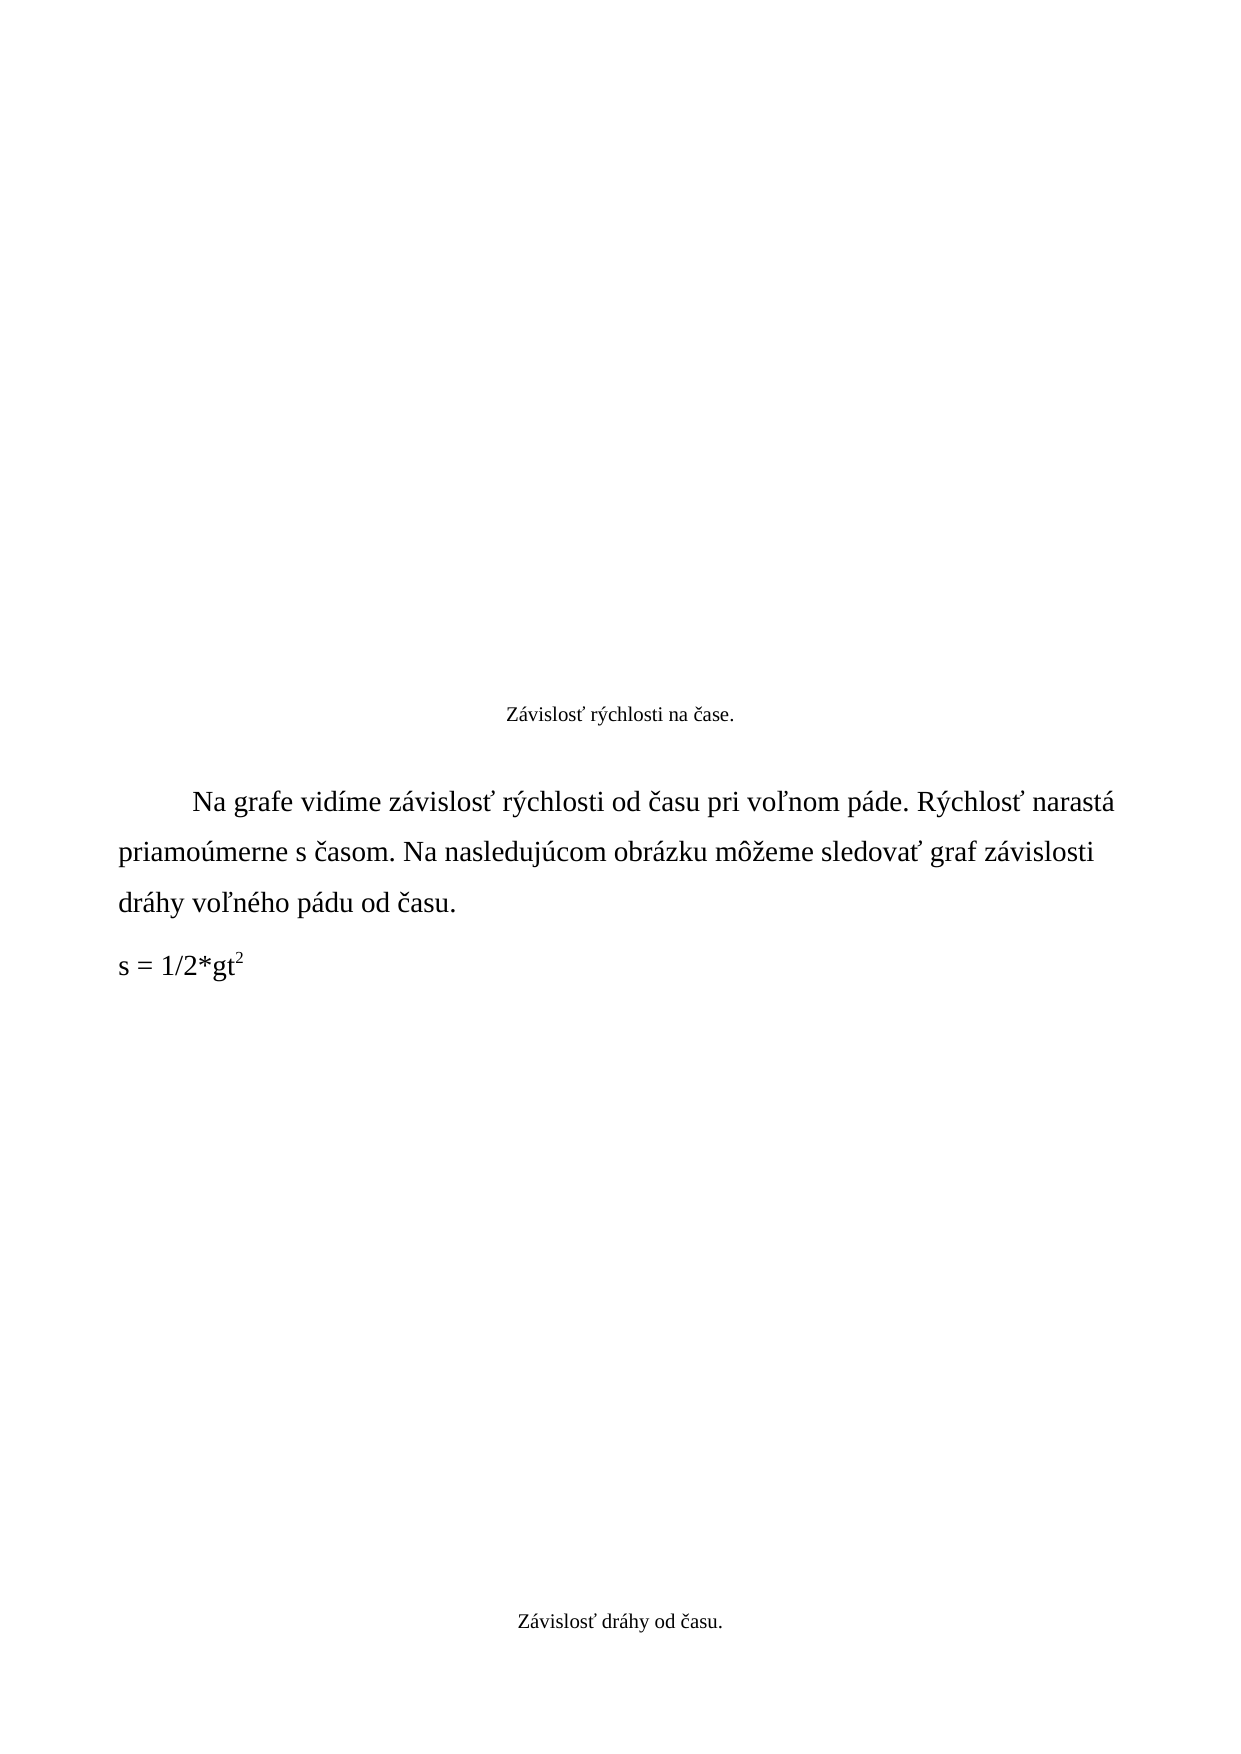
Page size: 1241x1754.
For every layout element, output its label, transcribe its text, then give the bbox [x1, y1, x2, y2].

text Na grafe vidíme závislosť rýchlosti od času pri voľnom páde. Rýchlosť narastá priamoúmerne s časom. Na nasledujúcom obrázku môžeme sledovať graf závislosti dráhy voľného pádu od času. [118, 784, 1122, 918]
text Závislosť dráhy od času. [118, 1608, 1122, 1633]
text s = 1/2*gt2 [118, 948, 1122, 981]
text Závislosť rýchlosti na čase. [118, 702, 1122, 726]
